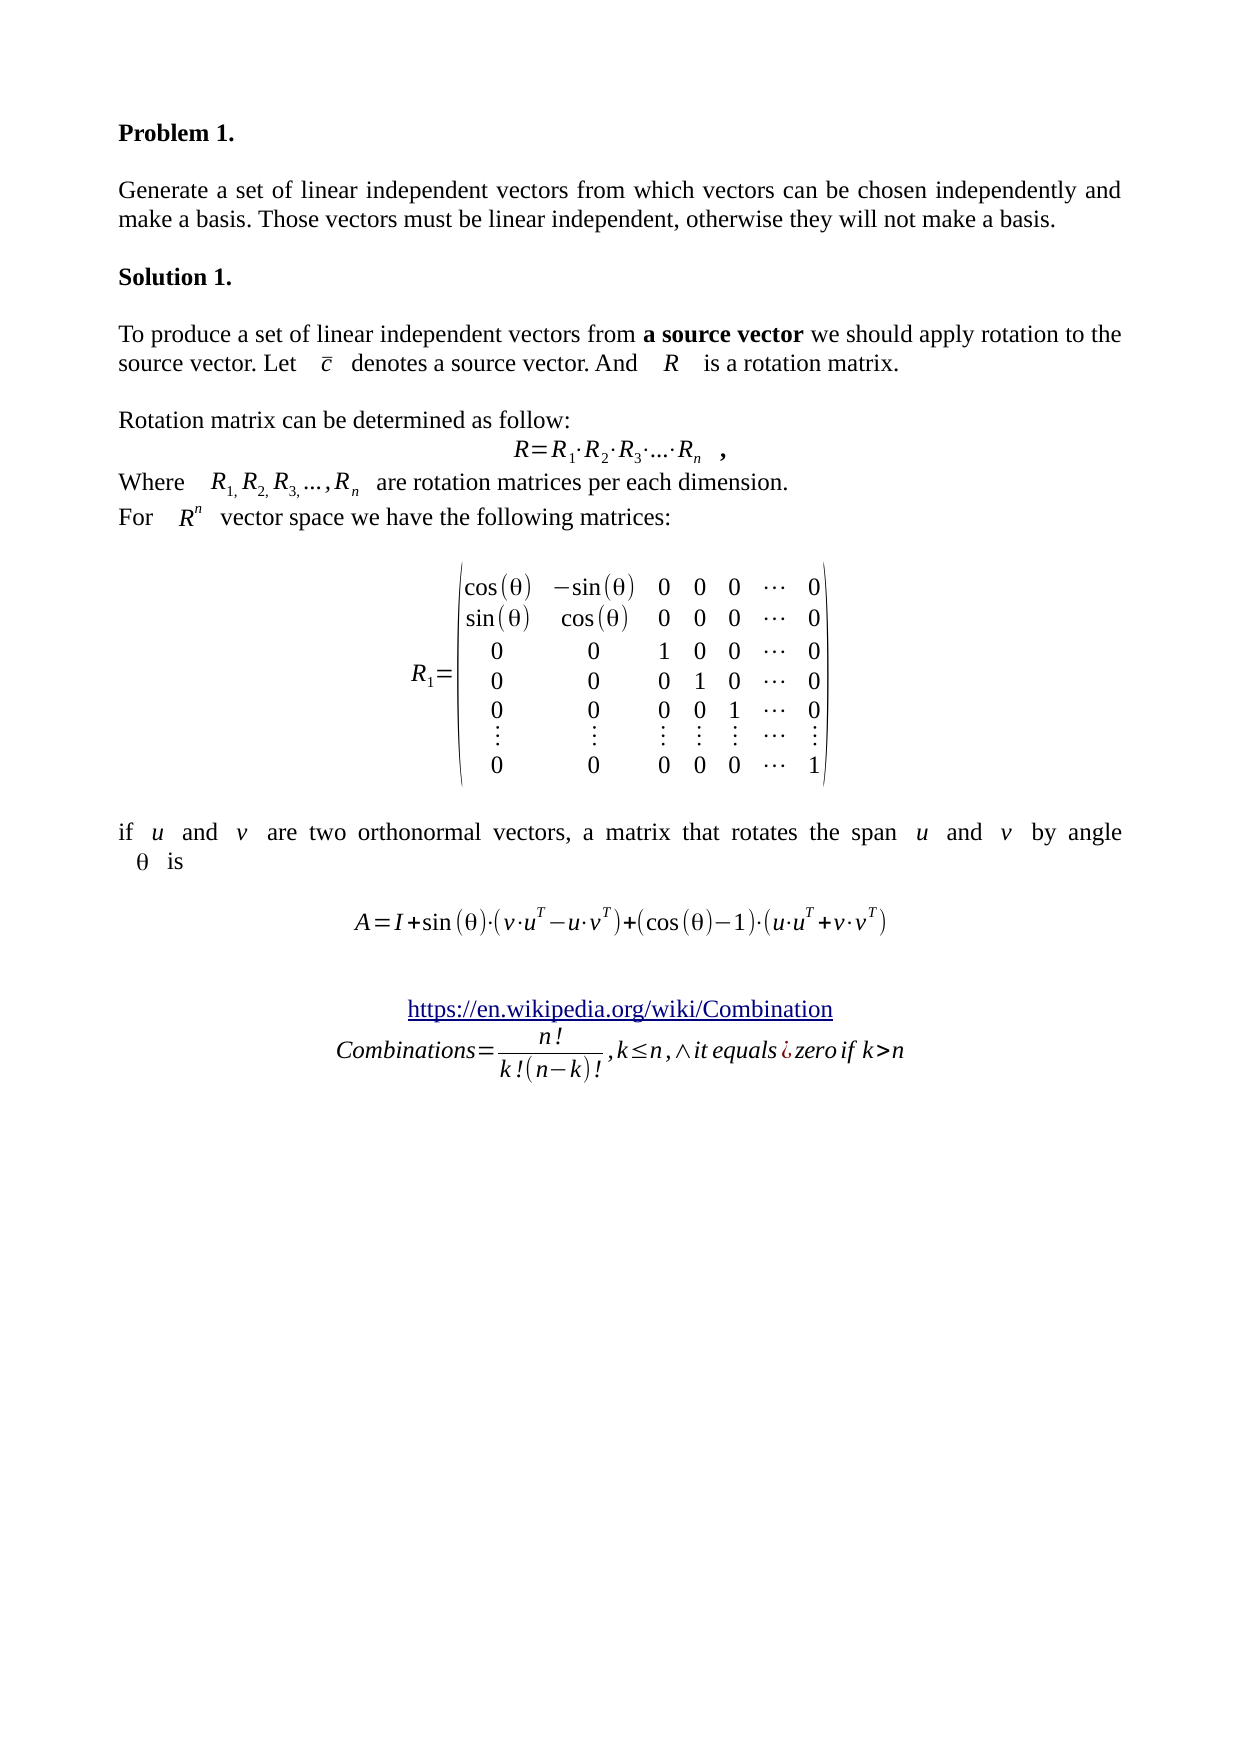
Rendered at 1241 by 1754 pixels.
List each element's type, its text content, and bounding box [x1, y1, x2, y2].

text Problem 1. [118, 118, 1122, 147]
text Where are rotation matrices per each dimension. [118, 467, 1122, 499]
text ifandare two orthonormal vectors, a matrix that rotates the spanandby angle is [118, 817, 1122, 875]
text , [118, 434, 1122, 467]
text To produce a set of linear independent vectors from a source vector we should apply rotation to the source vector. Let denotes a source vector. And is a rotation matrix. [118, 319, 1122, 377]
text https://en.wikipedia.org/wiki/Combination [118, 994, 1122, 1023]
text Solution 1. [118, 262, 1122, 291]
text For vector space we have the following matrices: [118, 499, 1122, 531]
text Generate a set of linear independent vectors from which vectors can be chosen independently and make a basis. Those vectors must be linear independent, otherwise they will not make a basis. [118, 176, 1122, 233]
text Rotation matrix can be determined as follow: [118, 406, 1122, 434]
